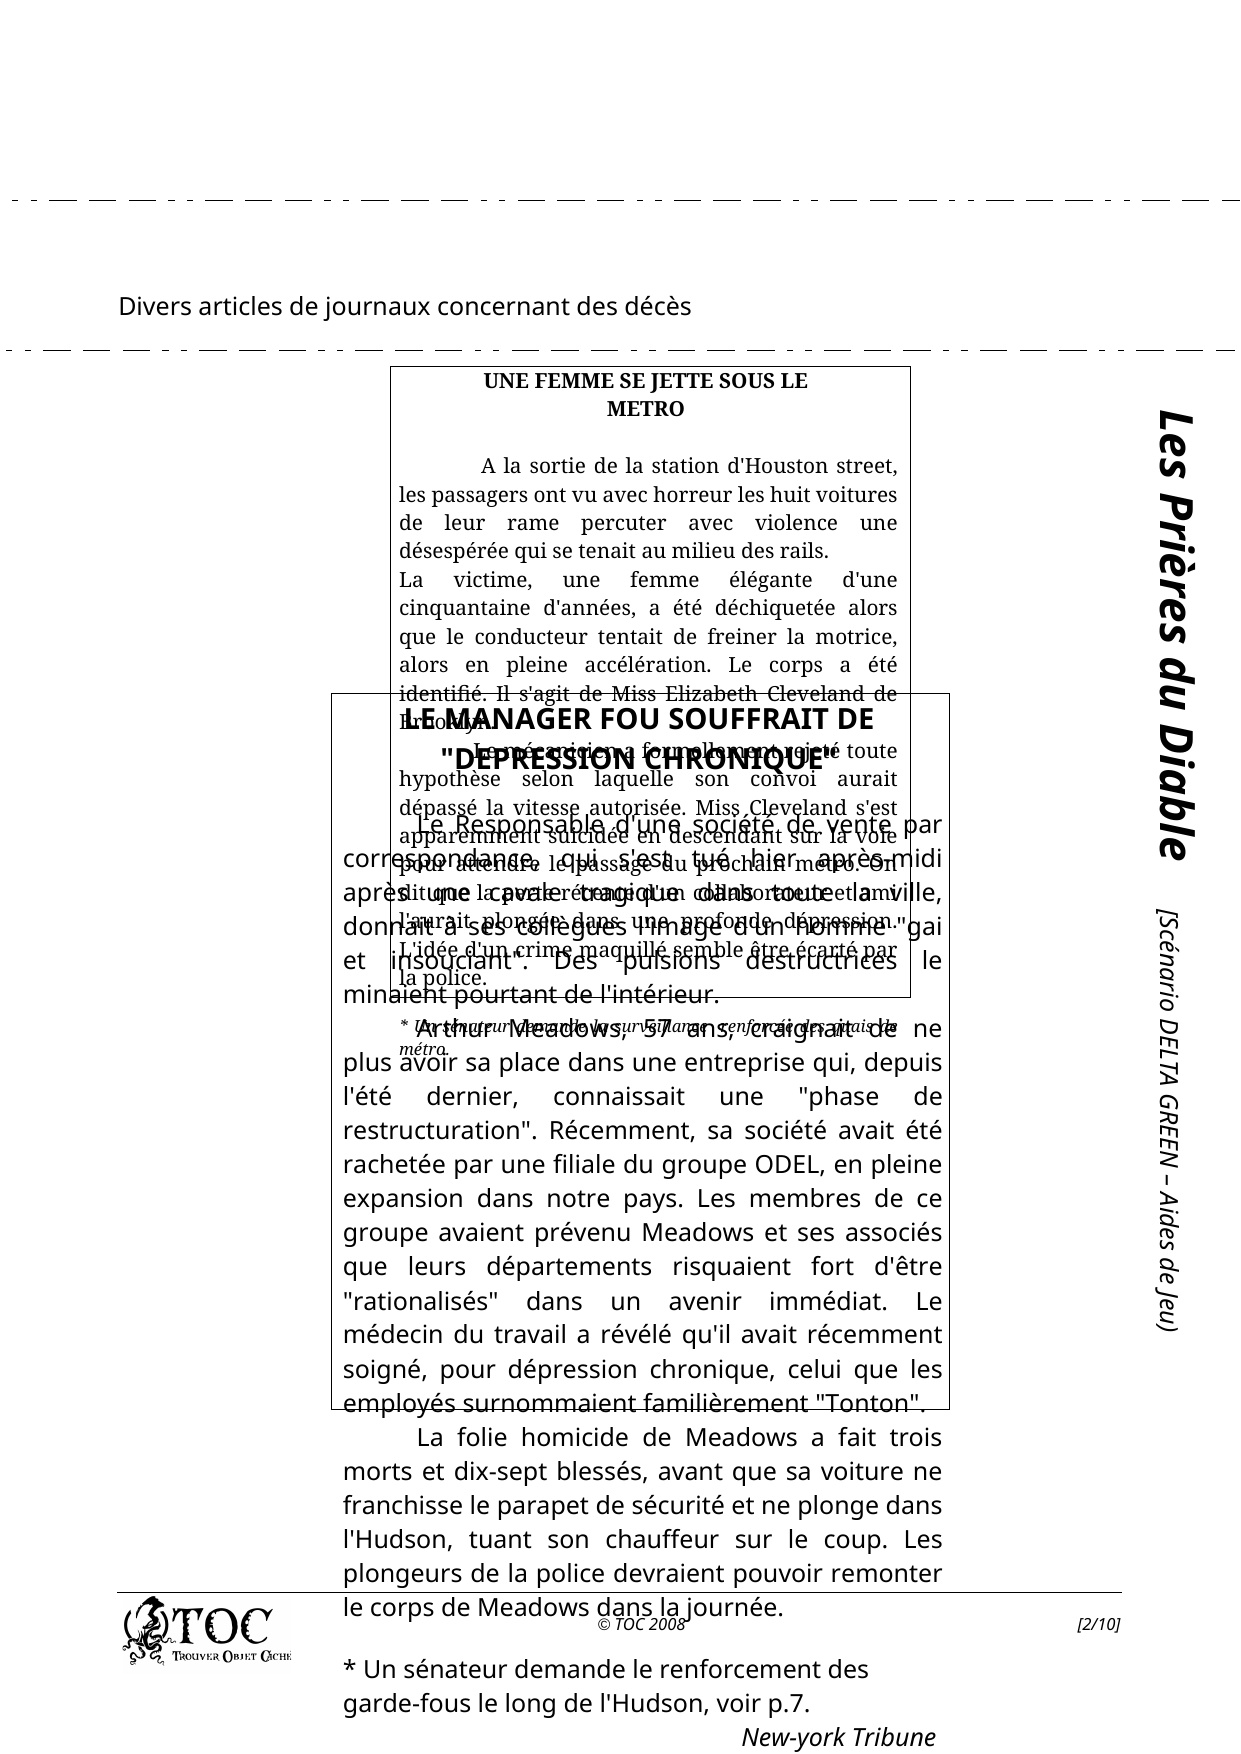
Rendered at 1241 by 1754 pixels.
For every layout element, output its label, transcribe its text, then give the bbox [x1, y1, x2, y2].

text Divers articles de journaux concernant des décès [118, 288, 1122, 322]
picture [122, 1596, 292, 1674]
